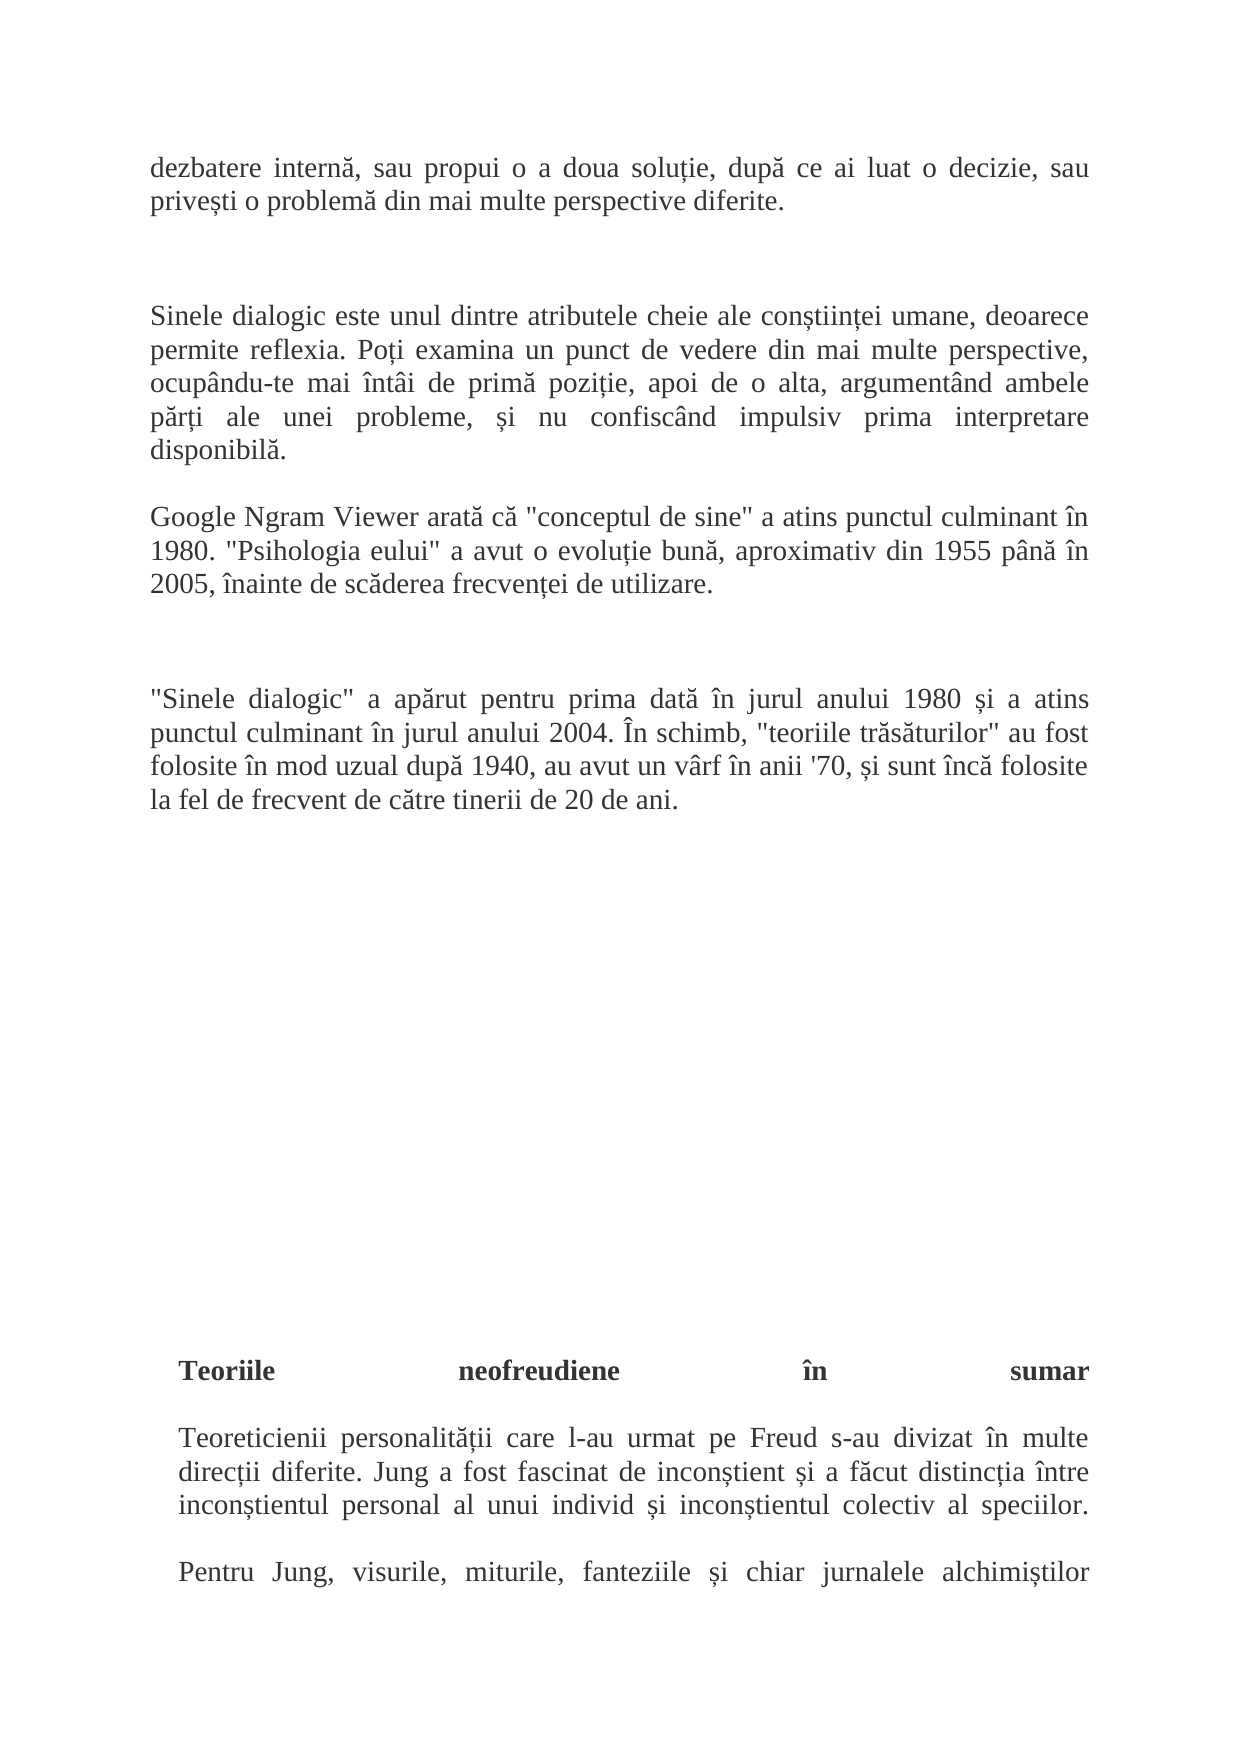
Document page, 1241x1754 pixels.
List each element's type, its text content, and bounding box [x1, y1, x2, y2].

text "Sinele dialogic" a apărut pentru prima dată în jurul anului 1980 și a atins punctul culminant în jurul anului 2004. În schimb, "teoriile trăsăturilor" au fost folosite în mod uzual după 1940, au avut un vârf în anii '70, și sunt încă folosite la fel de frecvent de către tinerii de 20 de ani. [150, 614, 1090, 815]
text dezbatere internă, sau propui o a doua soluție, după ce ai luat o decizie, sau privești o problemă din mai multe perspective diferite. [150, 150, 1090, 217]
text Teoriile neofreudiene în sumar Teoreticienii personalității care l-au urmat pe Freud s-au divizat în multe direcții diferite. Jung a fost fascinat de inconștient și a făcut distincția între inconștientul personal al unui individ și inconștientul colectiv al speciilor. Pentru Jung, visurile, miturile, fanteziile și chiar jurnalele alchimiștilor [178, 1319, 1090, 1588]
text Sinele dialogic este unul dintre atributele cheie ale conștiinței umane, deoarece permite reflexia. Poți examina un punct de vedere din mai multe perspective, ocupându-te mai întâi de primă poziție, apoi de o alta, argumentând ambele părți ale unei probleme, și nu confiscând impulsiv prima interpretare disponibilă. Google Ngram Viewer arată că "conceptul de sine" a atins punctul culminant în 1980. "Psihologia eului" a avut o evoluție bună, aproximativ din 1955 până în 2005, înainte de scăderea frecvenței de utilizare. [150, 231, 1090, 600]
